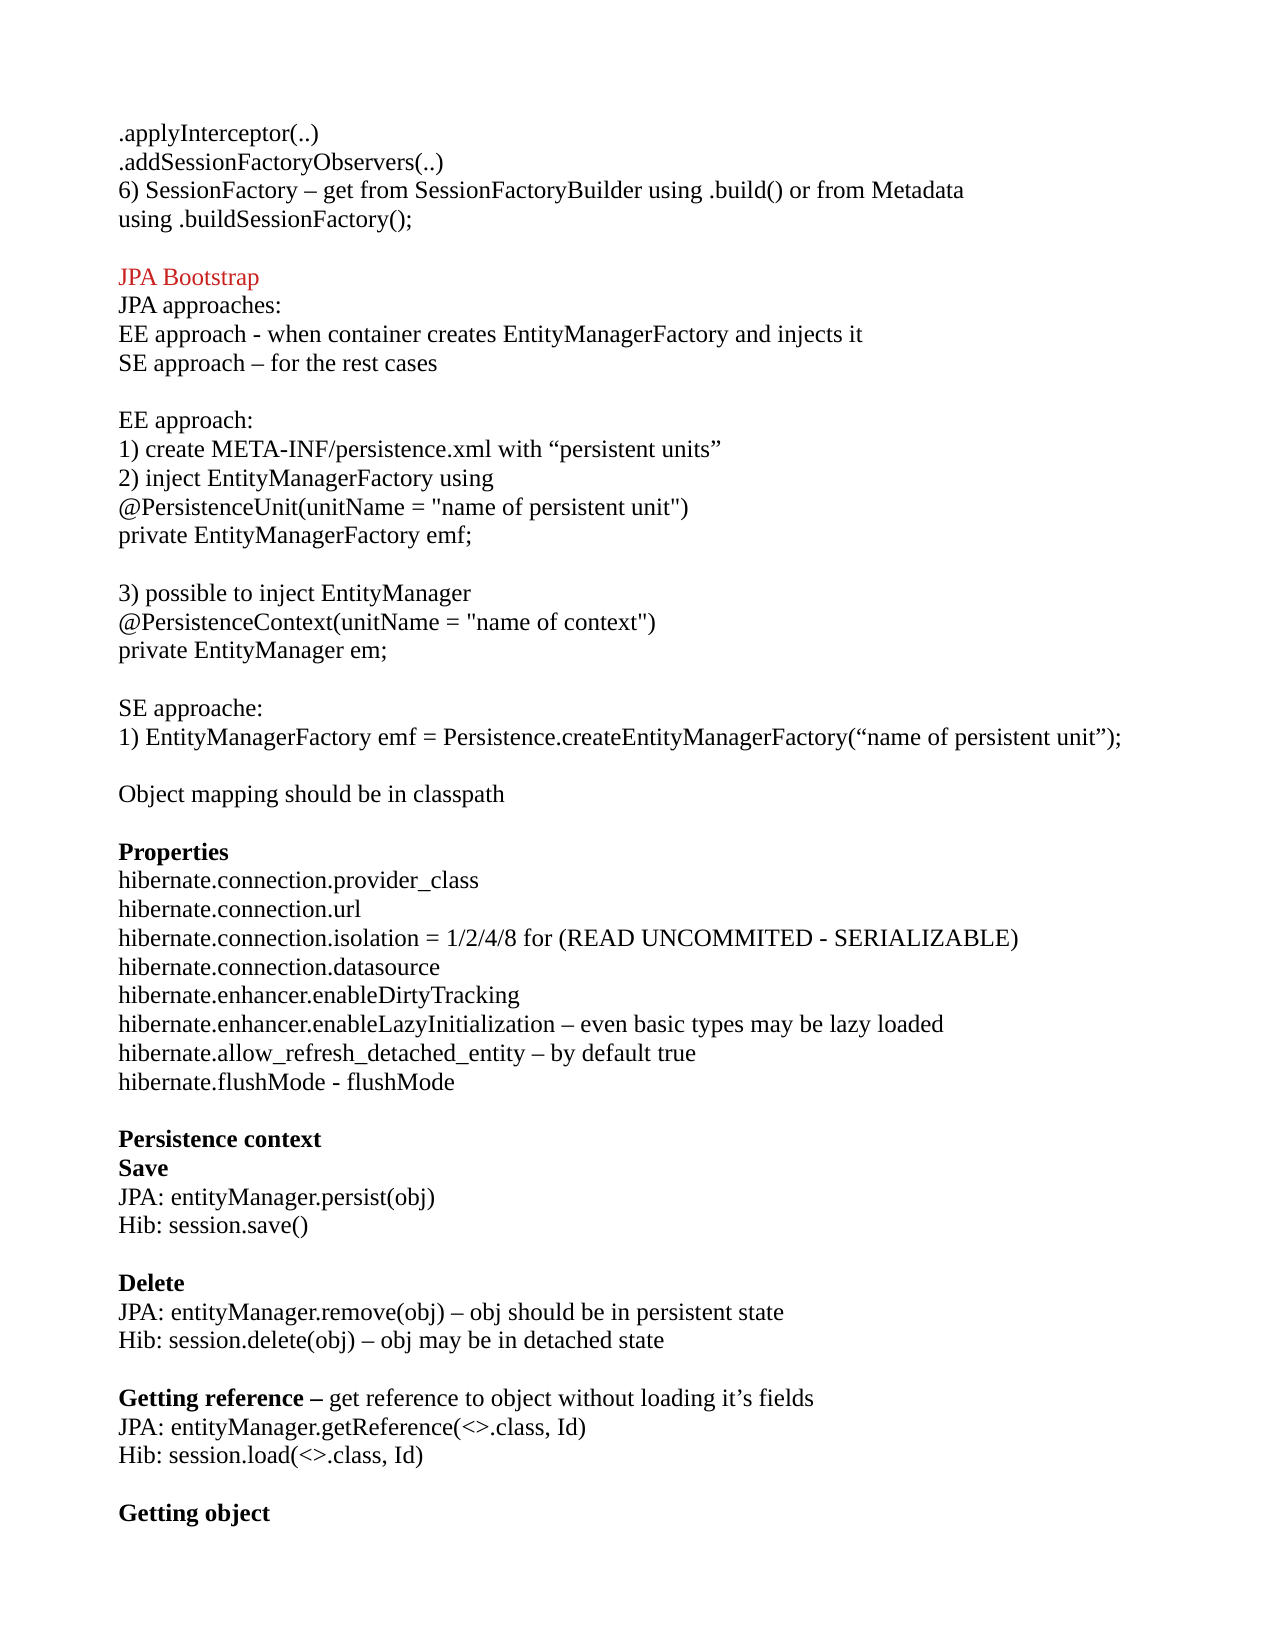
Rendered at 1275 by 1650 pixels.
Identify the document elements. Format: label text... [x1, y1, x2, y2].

text hibernate.connection.isolation = 1/2/4/8 for (READ UNCOMMITED - SERIALIZABLE) [118, 923, 1157, 952]
text JPA approaches: [118, 291, 1157, 319]
text hibernate.connection.datasource [118, 952, 1157, 981]
text Hib: session.save() [118, 1211, 1157, 1239]
text private EntityManager em; [118, 636, 1157, 664]
text Hib: session.delete(obj) – obj may be in detached state [118, 1326, 1157, 1354]
text Getting reference – get reference to object without loading it’s fields [118, 1383, 1157, 1412]
text @PersistenceUnit(unitName = "name of persistent unit") [118, 492, 1157, 521]
text SE approach – for the rest cases [118, 348, 1157, 377]
text hibernate.connection.provider_class [118, 866, 1157, 894]
text EE approach: [118, 406, 1157, 434]
text Hib: session.load(<>.class, Id) [118, 1441, 1157, 1469]
text JPA Bootstrap [118, 262, 1157, 291]
text EE approach - when container creates EntityManagerFactory and injects it [118, 319, 1157, 348]
text 2) inject EntityManagerFactory using [118, 463, 1157, 492]
text Getting object [118, 1498, 1157, 1527]
text @PersistenceContext(unitName = "name of context") [118, 607, 1157, 636]
text Delete [118, 1268, 1157, 1297]
text .addSessionFactoryObservers(..) [118, 147, 1157, 176]
text Object mapping should be in classpath [118, 779, 1157, 808]
text Properties [118, 837, 1157, 866]
text hibernate.flushMode - flushMode [118, 1067, 1157, 1096]
text hibernate.allow_refresh_detached_entity – by default true [118, 1038, 1157, 1067]
text private EntityManagerFactory emf; [118, 521, 1157, 549]
text JPA: entityManager.persist(obj) [118, 1182, 1157, 1211]
text Save [118, 1153, 1157, 1182]
text .applyInterceptor(..) [118, 118, 1157, 147]
text SE approache: [118, 693, 1157, 722]
text hibernate.connection.url [118, 894, 1157, 923]
text 6) SessionFactory – get from SessionFactoryBuilder using .build() or from Metadata using .buildSessionFactory(); [118, 176, 1157, 233]
text Persistence context [118, 1124, 1157, 1153]
text JPA: entityManager.getReference(<>.class, Id) [118, 1412, 1157, 1441]
text hibernate.enhancer.enableLazyInitialization – even basic types may be lazy loaded [118, 1009, 1157, 1038]
text 1) EntityManagerFactory emf = Persistence.createEntityManagerFactory(“name of persistent unit”); [118, 722, 1157, 751]
text 1) create META-INF/persistence.xml with “persistent units” [118, 434, 1157, 463]
text hibernate.enhancer.enableDirtyTracking [118, 981, 1157, 1009]
text 3) possible to inject EntityManager [118, 578, 1157, 607]
text JPA: entityManager.remove(obj) – obj should be in persistent state [118, 1297, 1157, 1326]
